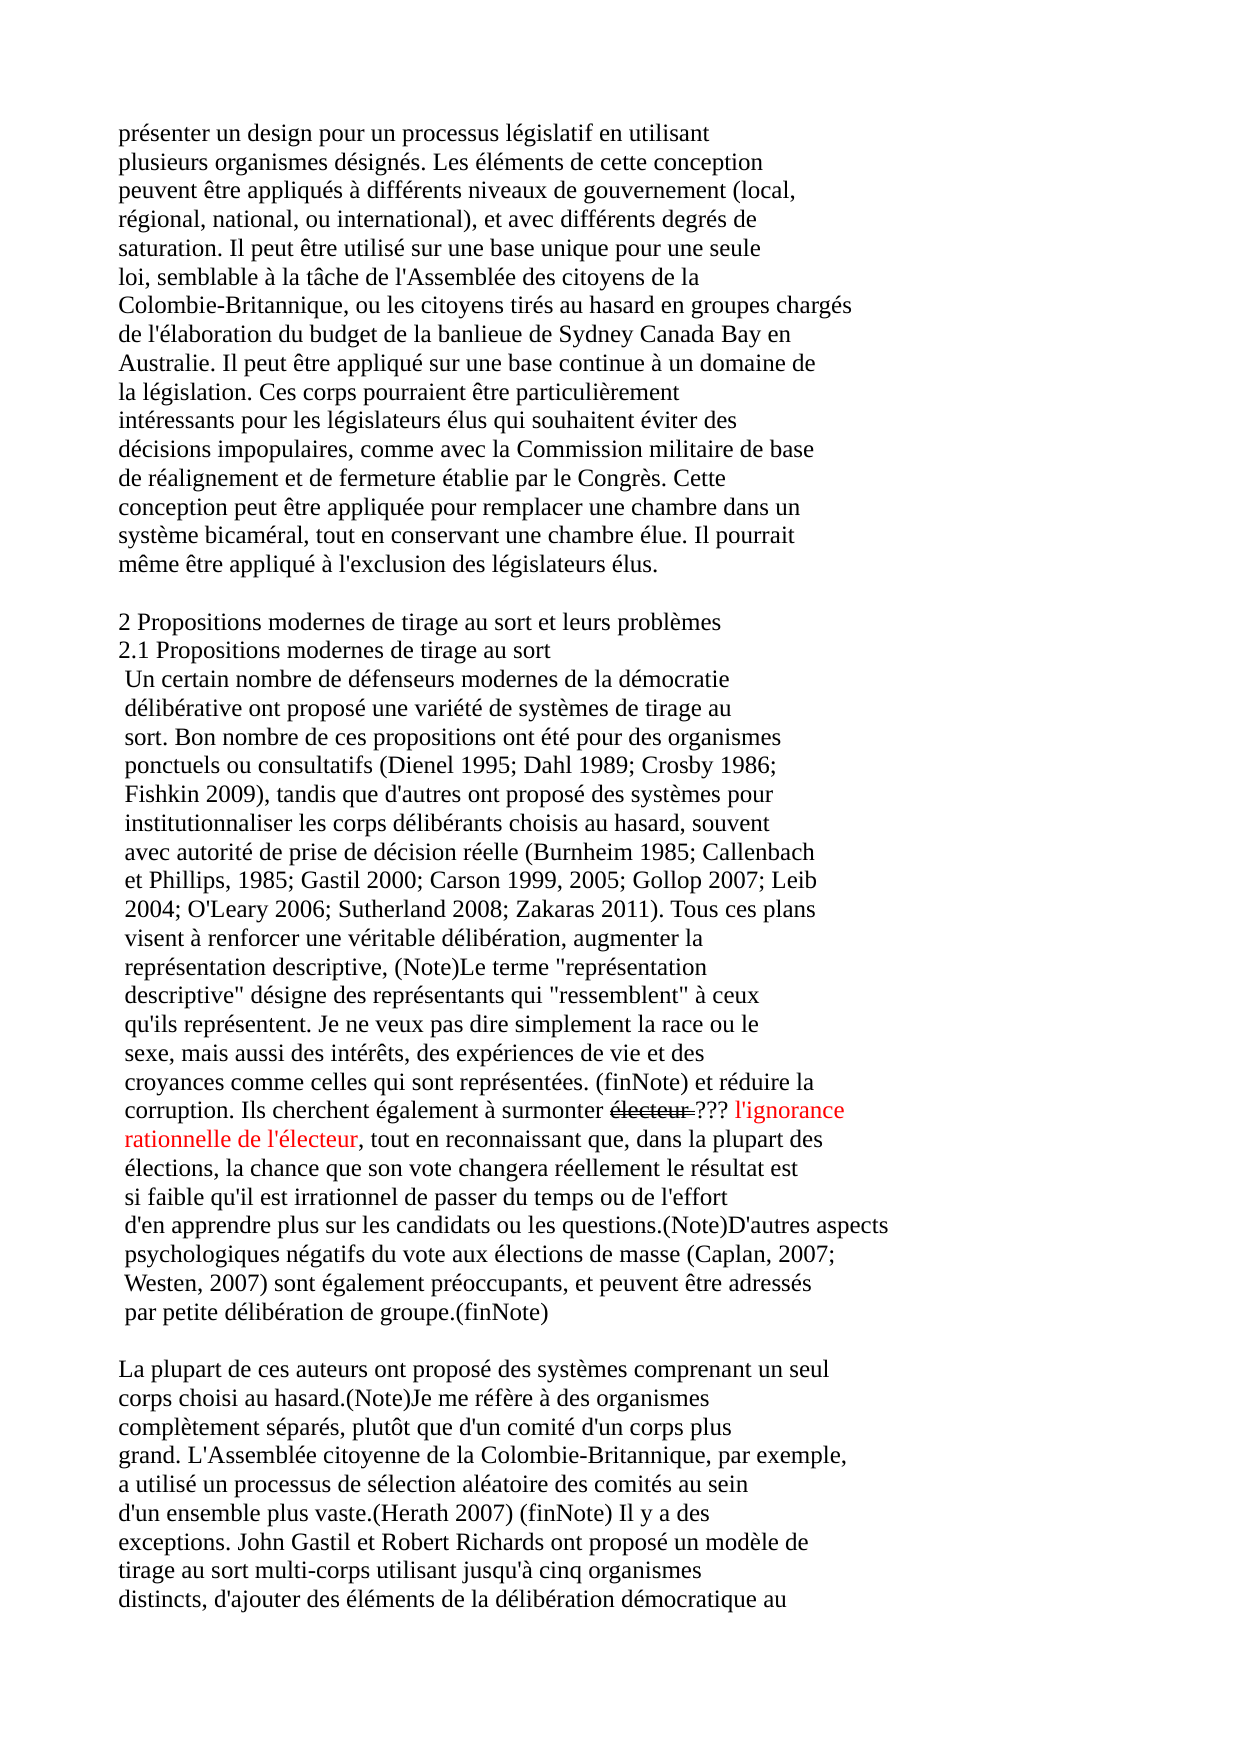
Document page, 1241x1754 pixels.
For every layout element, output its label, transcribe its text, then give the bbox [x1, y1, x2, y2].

text Colombie-Britannique, ou les citoyens tirés au hasard en groupes chargés [118, 291, 1122, 319]
text plusieurs organismes désignés. Les éléments de cette conception [118, 147, 1122, 176]
text de réalignement et de fermeture établie par le Congrès. Cette [118, 463, 1122, 492]
text corruption. Ils cherchent également à surmonter électeur ??? l'ignorance [118, 1096, 1122, 1124]
text élections, la chance que son vote changera réellement le résultat est [118, 1153, 1122, 1182]
text régional, national, ou international), et avec différents degrés de [118, 204, 1122, 233]
text distincts, d'ajouter des éléments de la délibération démocratique au [118, 1584, 1122, 1613]
text sort. Bon nombre de ces propositions ont été pour des organismes [118, 722, 1122, 751]
text saturation. Il peut être utilisé sur une base unique pour une seule [118, 233, 1122, 262]
text 2 Propositions modernes de tirage au sort et leurs problèmes [118, 607, 1122, 636]
text loi, semblable à la tâche de l'Assemblée des citoyens de la [118, 262, 1122, 291]
text la législation. Ces corps pourraient être particulièrement [118, 377, 1122, 406]
text visent à renforcer une véritable délibération, augmenter la [118, 923, 1122, 952]
text Fishkin 2009), tandis que d'autres ont proposé des systèmes pour [118, 779, 1122, 808]
text peuvent être appliqués à différents niveaux de gouvernement (local, [118, 176, 1122, 204]
text 2004; O'Leary 2006; Sutherland 2008; Zakaras 2011). Tous ces plans [118, 894, 1122, 923]
text Australie. Il peut être appliqué sur une base continue à un domaine de [118, 348, 1122, 377]
text si faible qu'il est irrationnel de passer du temps ou de l'effort [118, 1182, 1122, 1211]
text sexe, mais aussi des intérêts, des expériences de vie et des [118, 1038, 1122, 1067]
text a utilisé un processus de sélection aléatoire des comités au sein [118, 1469, 1122, 1498]
text délibérative ont proposé une variété de systèmes de tirage au [118, 693, 1122, 722]
text de l'élaboration du budget de la banlieue de Sydney Canada Bay en [118, 319, 1122, 348]
text et Phillips, 1985; Gastil 2000; Carson 1999, 2005; Gollop 2007; Leib [118, 866, 1122, 894]
text grand. L'Assemblée citoyenne de la Colombie-Britannique, par exemple, [118, 1441, 1122, 1469]
text d'un ensemble plus vaste.(Herath 2007) (finNote) Il y a des [118, 1498, 1122, 1527]
text rationnelle de l'électeur, tout en reconnaissant que, dans la plupart des [118, 1124, 1122, 1153]
text Westen, 2007) sont également préoccupants, et peuvent être adressés [118, 1268, 1122, 1297]
text Un certain nombre de défenseurs modernes de la démocratie [118, 664, 1122, 693]
text descriptive" désigne des représentants qui "ressemblent" à ceux [118, 981, 1122, 1009]
text d'en apprendre plus sur les candidats ou les questions.(Note)D'autres aspects [118, 1211, 1122, 1239]
text avec autorité de prise de décision réelle (Burnheim 1985; Callenbach [118, 837, 1122, 866]
text système bicaméral, tout en conservant une chambre élue. Il pourrait [118, 521, 1122, 549]
text même être appliqué à l'exclusion des législateurs élus. [118, 549, 1122, 578]
text croyances comme celles qui sont représentées. (finNote) et réduire la [118, 1067, 1122, 1096]
text psychologiques négatifs du vote aux élections de masse (Caplan, 2007; [118, 1239, 1122, 1268]
text présenter un design pour un processus législatif en utilisant [118, 118, 1122, 147]
text exceptions. John Gastil et Robert Richards ont proposé un modèle de [118, 1527, 1122, 1556]
text par petite délibération de groupe.(finNote) [118, 1297, 1122, 1326]
text qu'ils représentent. Je ne veux pas dire simplement la race ou le [118, 1009, 1122, 1038]
text décisions impopulaires, comme avec la Commission militaire de base [118, 434, 1122, 463]
text intéressants pour les législateurs élus qui souhaitent éviter des [118, 406, 1122, 434]
text ponctuels ou consultatifs (Dienel 1995; Dahl 1989; Crosby 1986; [118, 751, 1122, 779]
text complètement séparés, plutôt que d'un comité d'un corps plus [118, 1412, 1122, 1441]
text La plupart de ces auteurs ont proposé des systèmes comprenant un seul [118, 1354, 1122, 1383]
text institutionnaliser les corps délibérants choisis au hasard, souvent [118, 808, 1122, 837]
text conception peut être appliquée pour remplacer une chambre dans un [118, 492, 1122, 521]
text 2.1 Propositions modernes de tirage au sort [118, 636, 1122, 664]
text corps choisi au hasard.(Note)Je me réfère à des organismes [118, 1383, 1122, 1412]
text représentation descriptive, (Note)Le terme "représentation [118, 952, 1122, 981]
text tirage au sort multi-corps utilisant jusqu'à cinq organismes [118, 1556, 1122, 1584]
